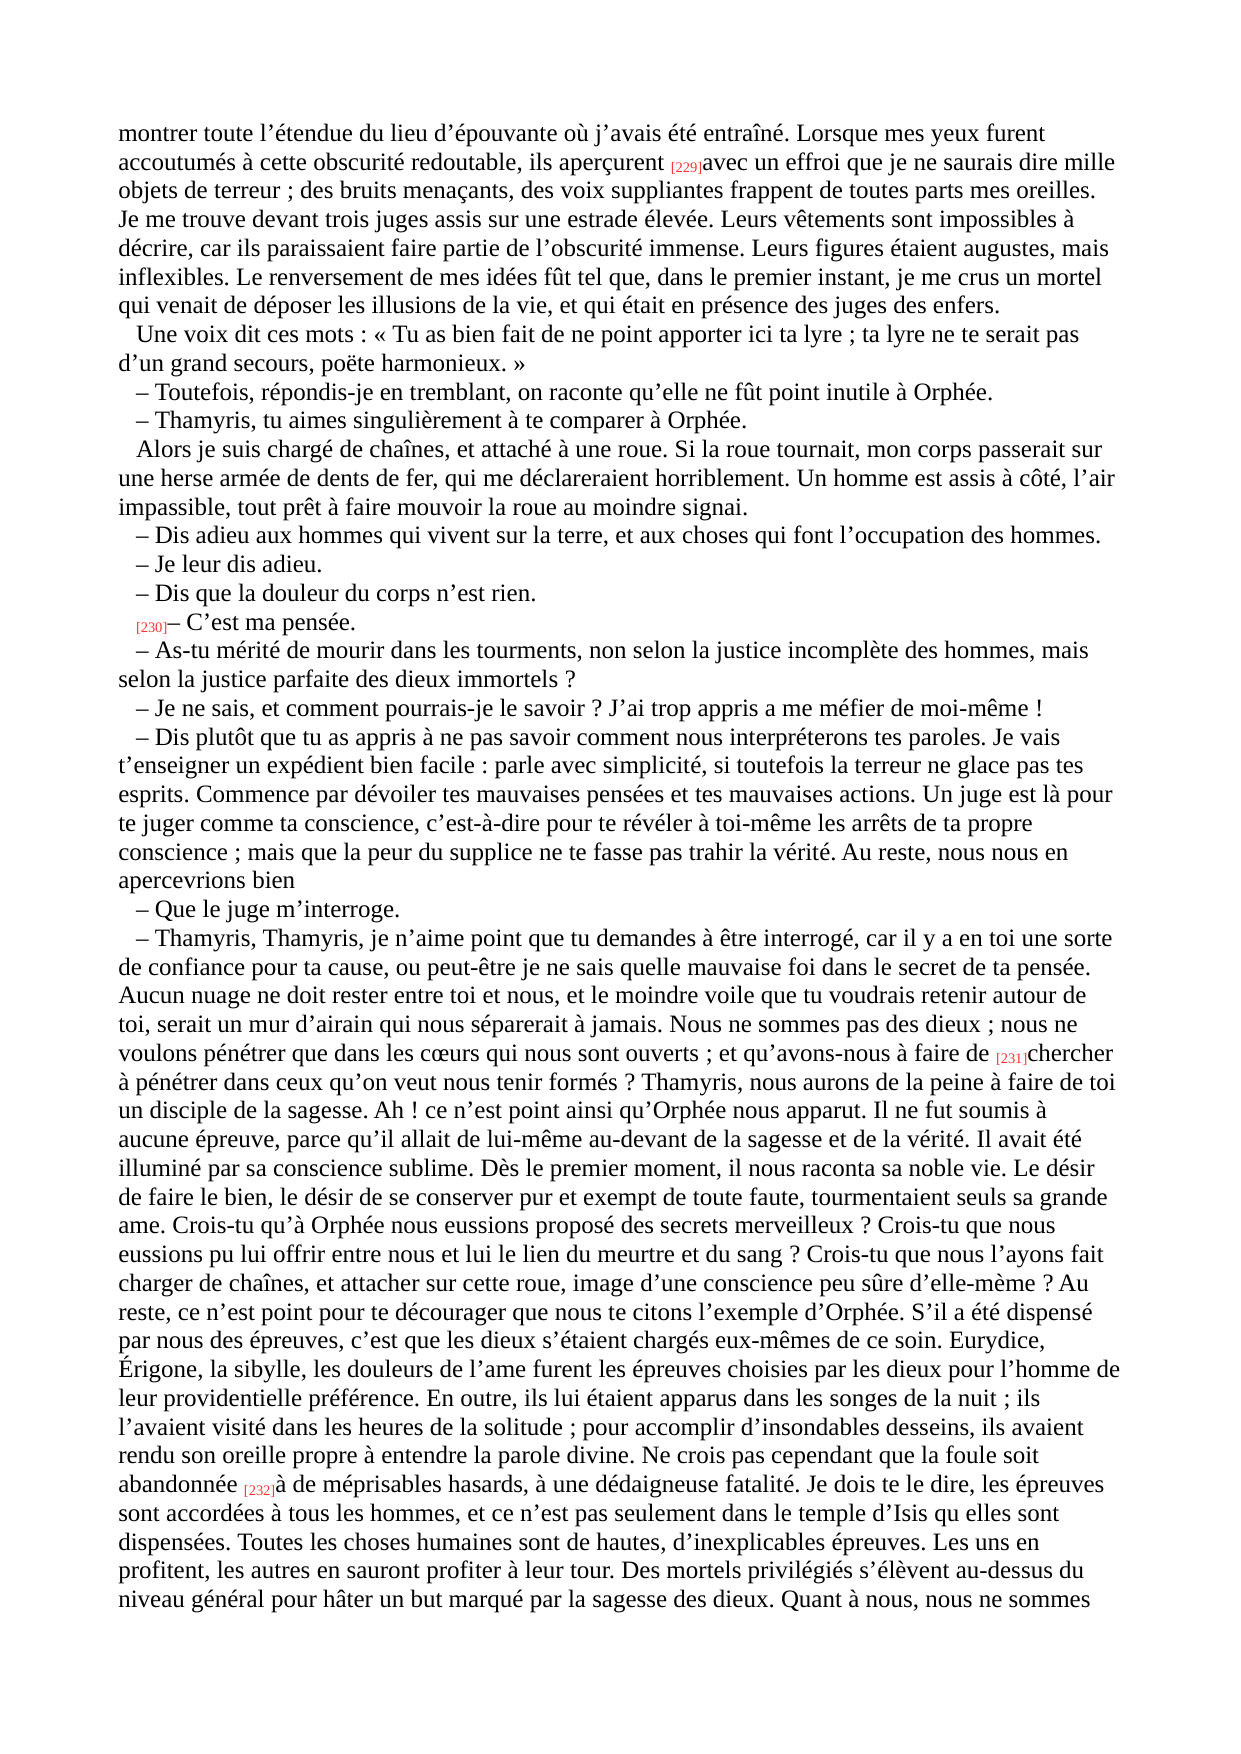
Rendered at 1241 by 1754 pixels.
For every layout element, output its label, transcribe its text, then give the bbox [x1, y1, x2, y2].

text Une voix dit ces mots : « Tu as bien fait de ne point apporter ici ta lyre ; ta lyre ne te serait pas d’un grand secours, poëte harmonieux. » [118, 319, 1122, 377]
text – Toutefois, répondis-je en tremblant, on raconte qu’elle ne fût point inutile à Orphée. [118, 377, 1122, 406]
text – Je leur dis adieu. [118, 549, 1122, 578]
text – Dis plutôt que tu as appris à ne pas savoir comment nous interpréterons tes paroles. Je vais t’enseigner un expédient bien facile : parle avec simplicité, si toutefois la terreur ne glace pas tes esprits. Commence par dévoiler tes mauvaises pensées et tes mauvaises actions. Un juge est là pour te juger comme ta conscience, c’est-à-dire pour te révéler à toi-même les arrêts de ta propre conscience ; mais que la peur du supplice ne te fasse pas trahir la vérité. Au reste, nous nous en apercevrions bien [118, 722, 1122, 894]
text – Dis adieu aux hommes qui vivent sur la terre, et aux choses qui font l’occupation des hommes. [118, 521, 1122, 549]
text – Thamyris, Thamyris, je n’aime point que tu demandes à être interrogé, car il y a en toi une sorte de confiance pour ta cause, ou peut-être je ne sais quelle mauvaise foi dans le secret de ta pensée. Aucun nuage ne doit rester entre toi et nous, et le moindre voile que tu voudrais retenir autour de toi, serait un mur d’airain qui nous séparerait à jamais. Nous ne sommes pas des dieux ; nous ne voulons pénétrer que dans les cœurs qui nous sont ouverts ; et qu’avons-nous à faire de [231]chercher à pénétrer dans ceux qu’on veut nous tenir formés ? Thamyris, nous aurons de la peine à faire de toi un disciple de la sagesse. Ah ! ce n’est point ainsi qu’Orphée nous apparut. Il ne fut soumis à aucune épreuve, parce qu’il allait de lui-même au-devant de la sagesse et de la vérité. Il avait été illuminé par sa conscience sublime. Dès le premier moment, il nous raconta sa noble vie. Le désir de faire le bien, le désir de se conserver pur et exempt de toute faute, tourmentaient seuls sa grande ame. Crois-tu qu’à Orphée nous eussions proposé des secrets merveilleux ? Crois-tu que nous eussions pu lui offrir entre nous et lui le lien du meurtre et du sang ? Crois-tu que nous l’ayons fait charger de chaînes, et attacher sur cette roue, image d’une conscience peu sûre d’elle-mème ? Au reste, ce n’est point pour te décourager que nous te citons l’exemple d’Orphée. S’il a été dispensé par nous des épreuves, c’est que les dieux s’étaient chargés eux-mêmes de ce soin. Eurydice, Érigone, la sibylle, les douleurs de l’ame furent les épreuves choisies par les dieux pour l’homme de leur providentielle préférence. En outre, ils lui étaient apparus dans les songes de la nuit ; ils l’avaient visité dans les heures de la solitude ; pour accomplir d’insondables desseins, ils avaient rendu son oreille propre à entendre la parole divine. Ne crois pas cependant que la foule soit abandonnée [232]à de méprisables hasards, à une dédaigneuse fatalité. Je dois te le dire, les épreuves sont accordées à tous les hommes, et ce n’est pas seulement dans le temple d’Isis qu elles sont dispensées. Toutes les choses humaines sont de hautes, d’inexplicables épreuves. Les uns en profitent, les autres en sauront profiter à leur tour. Des mortels privilégiés s’élèvent au-dessus du niveau général pour hâter un but marqué par la sagesse des dieux. Quant à nous, nous ne sommes [118, 923, 1122, 1613]
text – As-tu mérité de mourir dans les tourments, non selon la justice incomplète des hommes, mais selon la justice parfaite des dieux immortels ? [118, 636, 1122, 693]
text – Je ne sais, et comment pourrais-je le savoir ? J’ai trop appris a me méfier de moi-même ! [118, 693, 1122, 722]
text montrer toute l’étendue du lieu d’épouvante où j’avais été entraîné. Lorsque mes yeux furent accoutumés à cette obscurité redoutable, ils aperçurent [229]avec un effroi que je ne saurais dire mille objets de terreur ; des bruits menaçants, des voix suppliantes frappent de toutes parts mes oreilles. Je me trouve devant trois juges assis sur une estrade élevée. Leurs vêtements sont impossibles à décrire, car ils paraissaient faire partie de l’obscurité immense. Leurs figures étaient augustes, mais inflexibles. Le renversement de mes idées fût tel que, dans le premier instant, je me crus un mortel qui venait de déposer les illusions de la vie, et qui était en présence des juges des enfers. [118, 118, 1122, 319]
text [230]– C’est ma pensée. [118, 607, 1122, 636]
text – Dis que la douleur du corps n’est rien. [118, 578, 1122, 607]
text Alors je suis chargé de chaînes, et attaché à une roue. Si la roue tournait, mon corps passerait sur une herse armée de dents de fer, qui me déclareraient horriblement. Un homme est assis à côté, l’air impassible, tout prêt à faire mouvoir la roue au moindre signai. [118, 434, 1122, 521]
text – Que le juge m’interroge. [118, 894, 1122, 923]
text – Thamyris, tu aimes singulièrement à te comparer à Orphée. [118, 406, 1122, 434]
